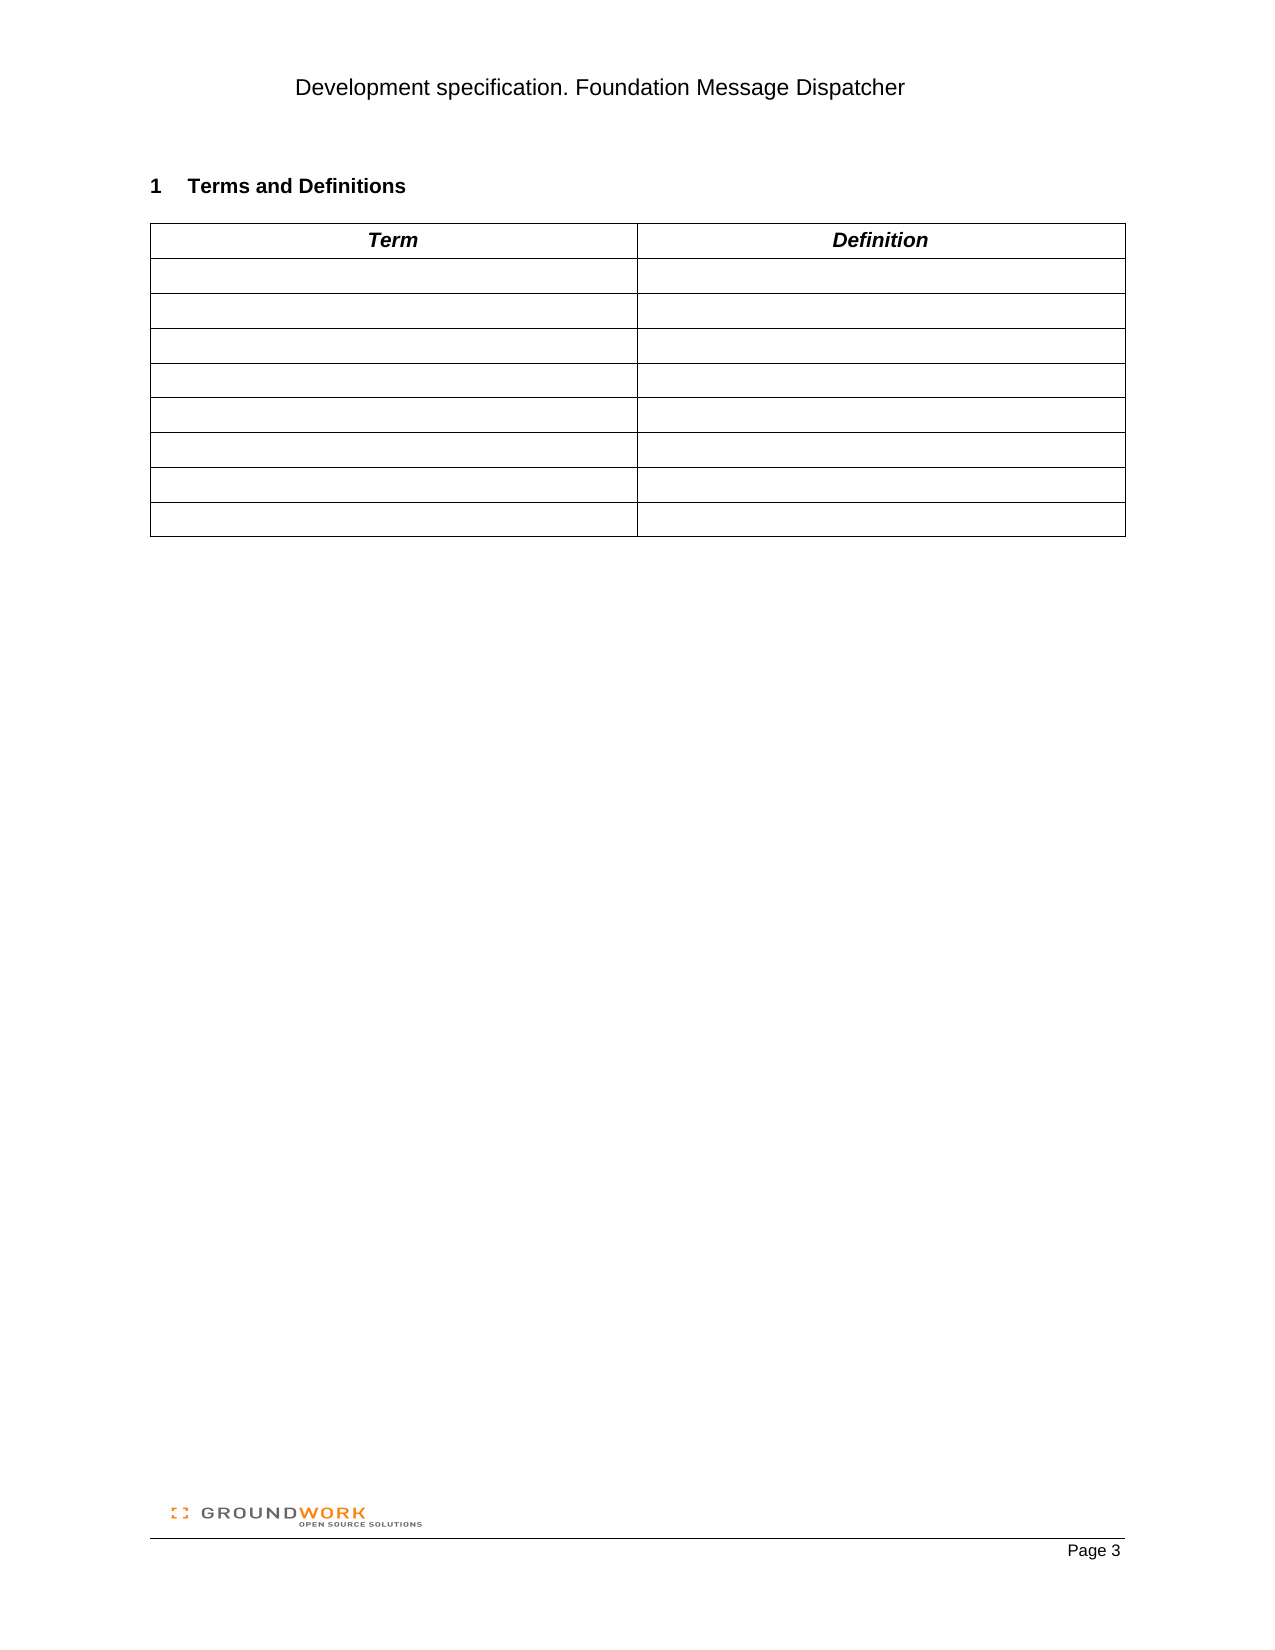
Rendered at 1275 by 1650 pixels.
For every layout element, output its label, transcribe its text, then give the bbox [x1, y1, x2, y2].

table_cell [638, 259, 1125, 293]
table_cell [151, 364, 637, 397]
table_cell [151, 433, 637, 467]
table_cell [638, 468, 1125, 502]
table_cell [638, 398, 1125, 432]
table_cell [638, 503, 1125, 536]
table_cell [638, 294, 1125, 328]
table_cell [151, 468, 637, 502]
table_cell [151, 398, 637, 432]
table_cell [151, 294, 637, 328]
table_cell [151, 503, 637, 536]
table_cell [151, 259, 637, 293]
table_cell [638, 364, 1125, 397]
table_cell [638, 329, 1125, 362]
table_cell [638, 433, 1125, 467]
table_header Term [151, 224, 637, 258]
picture [166, 1504, 429, 1530]
subtitle Terms and Definitions [150, 175, 1125, 198]
table_cell [151, 329, 637, 362]
table_header Definition [638, 224, 1125, 258]
